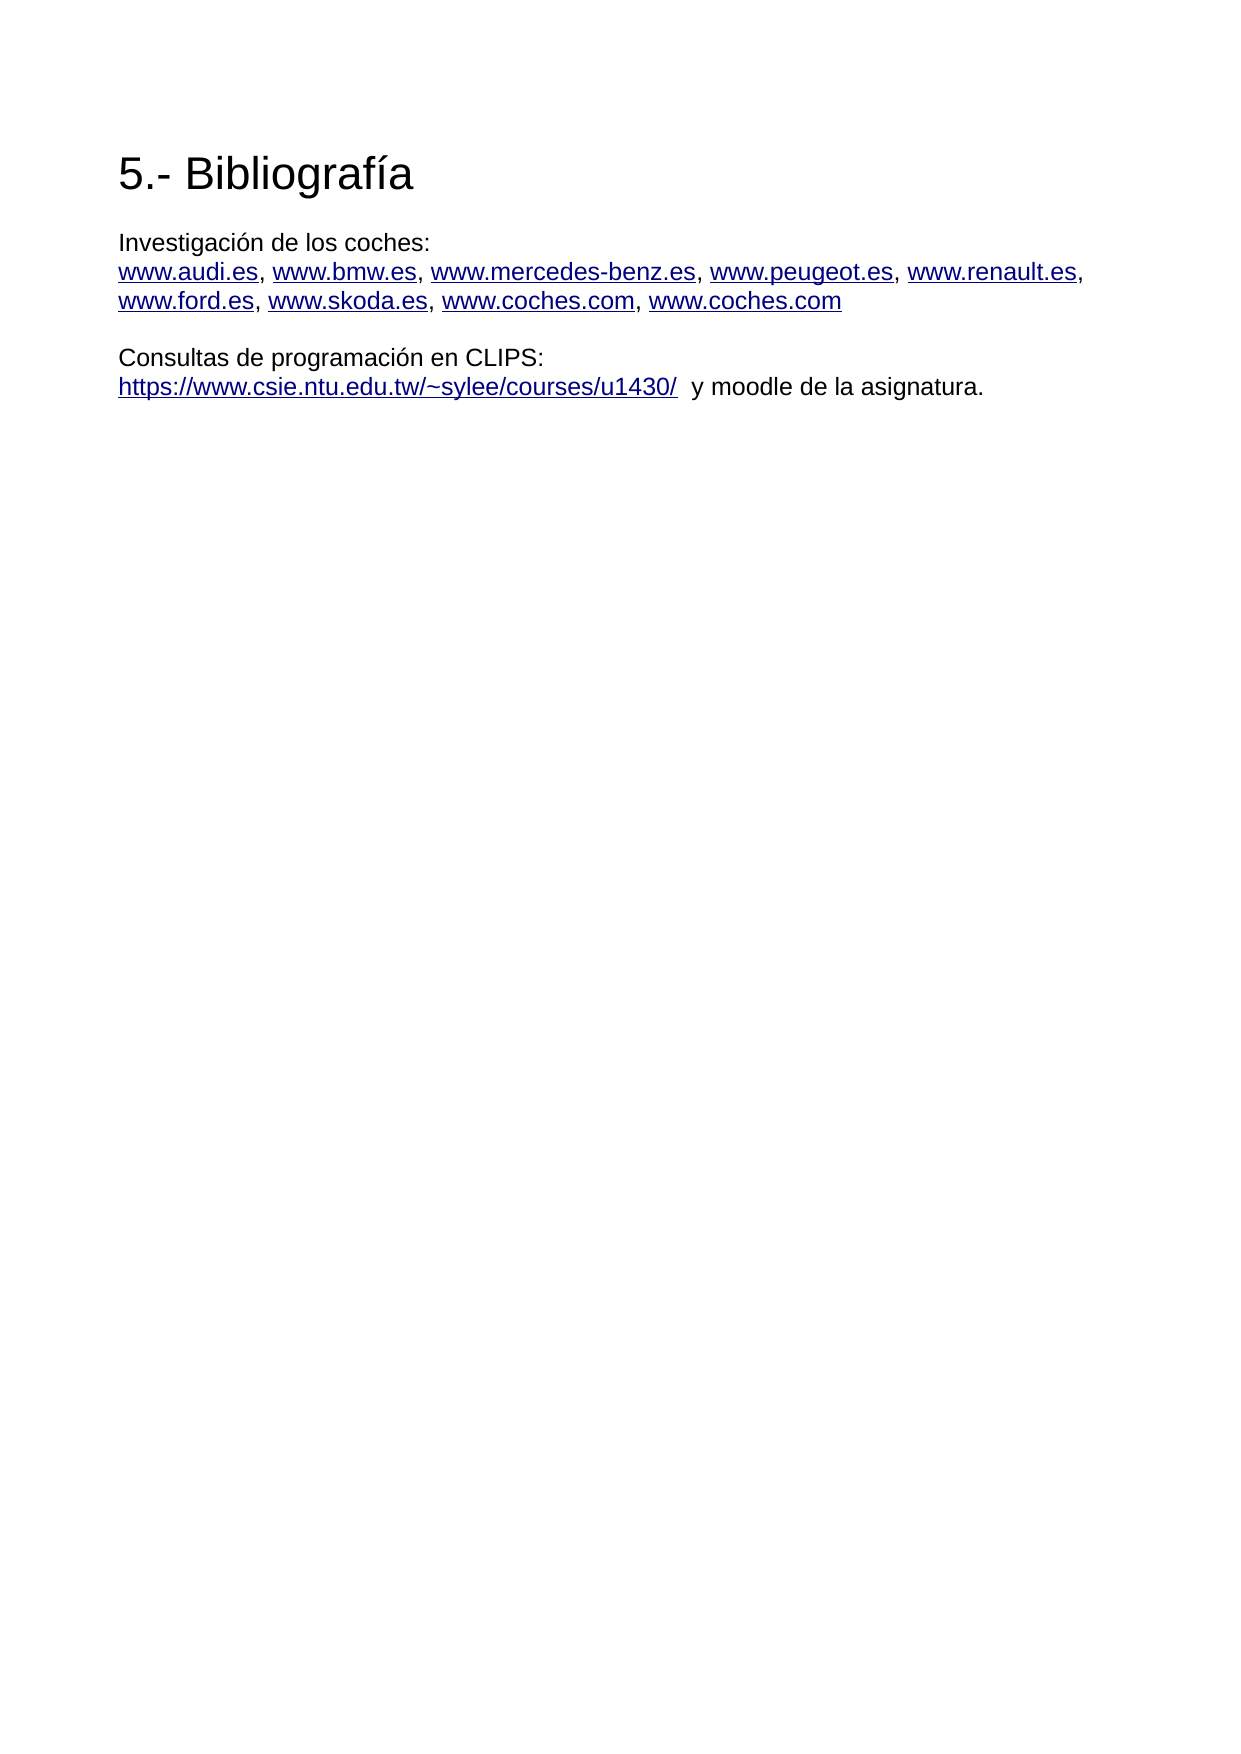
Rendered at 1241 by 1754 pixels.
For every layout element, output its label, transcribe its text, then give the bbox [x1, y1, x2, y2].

text www.audi.es, www.bmw.es, www.mercedes-benz.es, www.peugeot.es, www.renault.es, www.ford.es, www.skoda.es, www.coches.com, www.coches.com [118, 257, 1122, 314]
text Consultas de programación en CLIPS: [118, 343, 1122, 372]
text https://www.csie.ntu.edu.tw/~sylee/courses/u1430/ y moodle de la asignatura. [118, 372, 1122, 401]
text Investigación de los coches: [118, 228, 1122, 257]
text 5.- Bibliografía [118, 147, 1122, 199]
